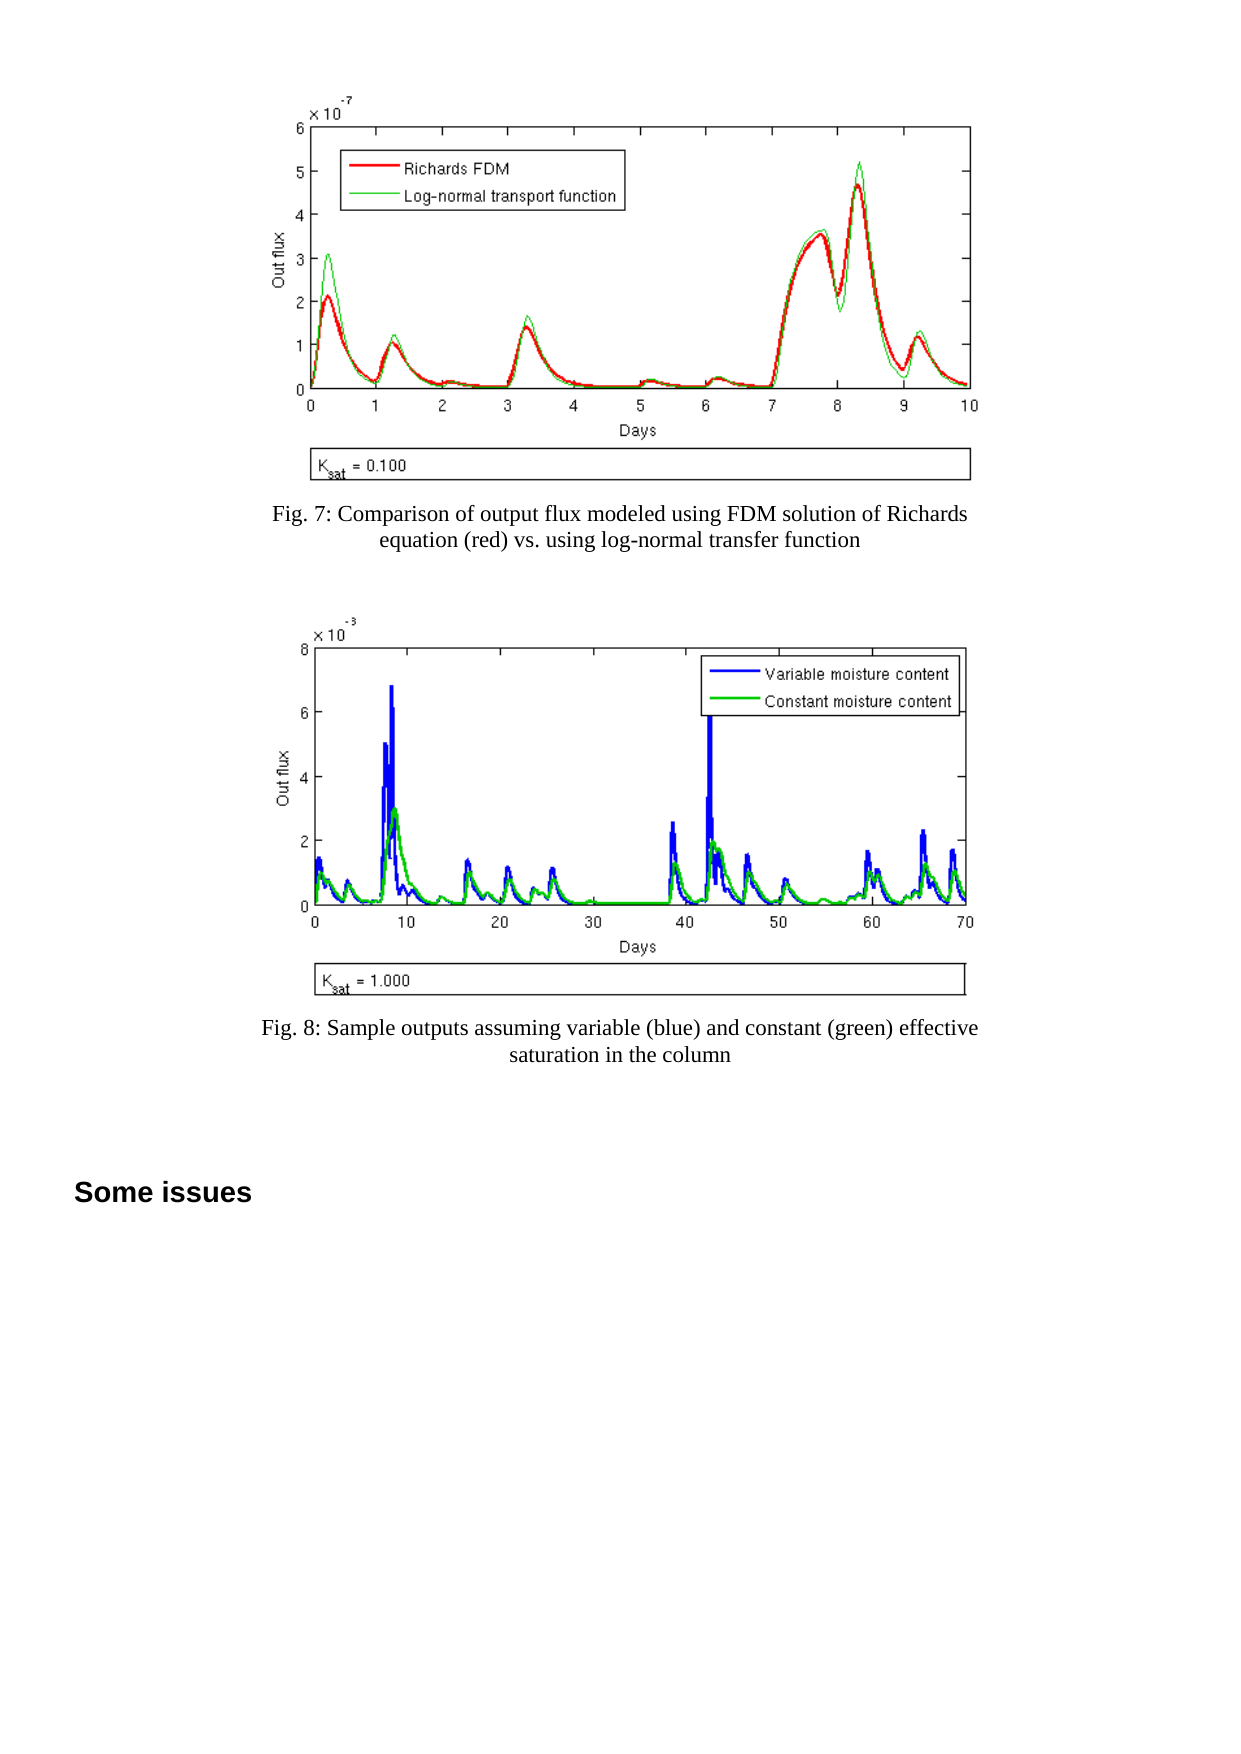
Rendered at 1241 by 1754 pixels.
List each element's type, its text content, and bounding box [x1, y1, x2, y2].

picture [238, 606, 1003, 1015]
text Fig. 7: Comparison of output flux modeled using FDM solution of Richards equation (red) vs. using log-normal transfer function [232, 500, 1008, 553]
text Fig. 8: Sample outputs assuming variable (blue) and constant (green) effective saturation in the column [238, 1015, 1002, 1067]
picture [232, 86, 1009, 500]
subtitle Some issues [74, 1174, 1166, 1208]
